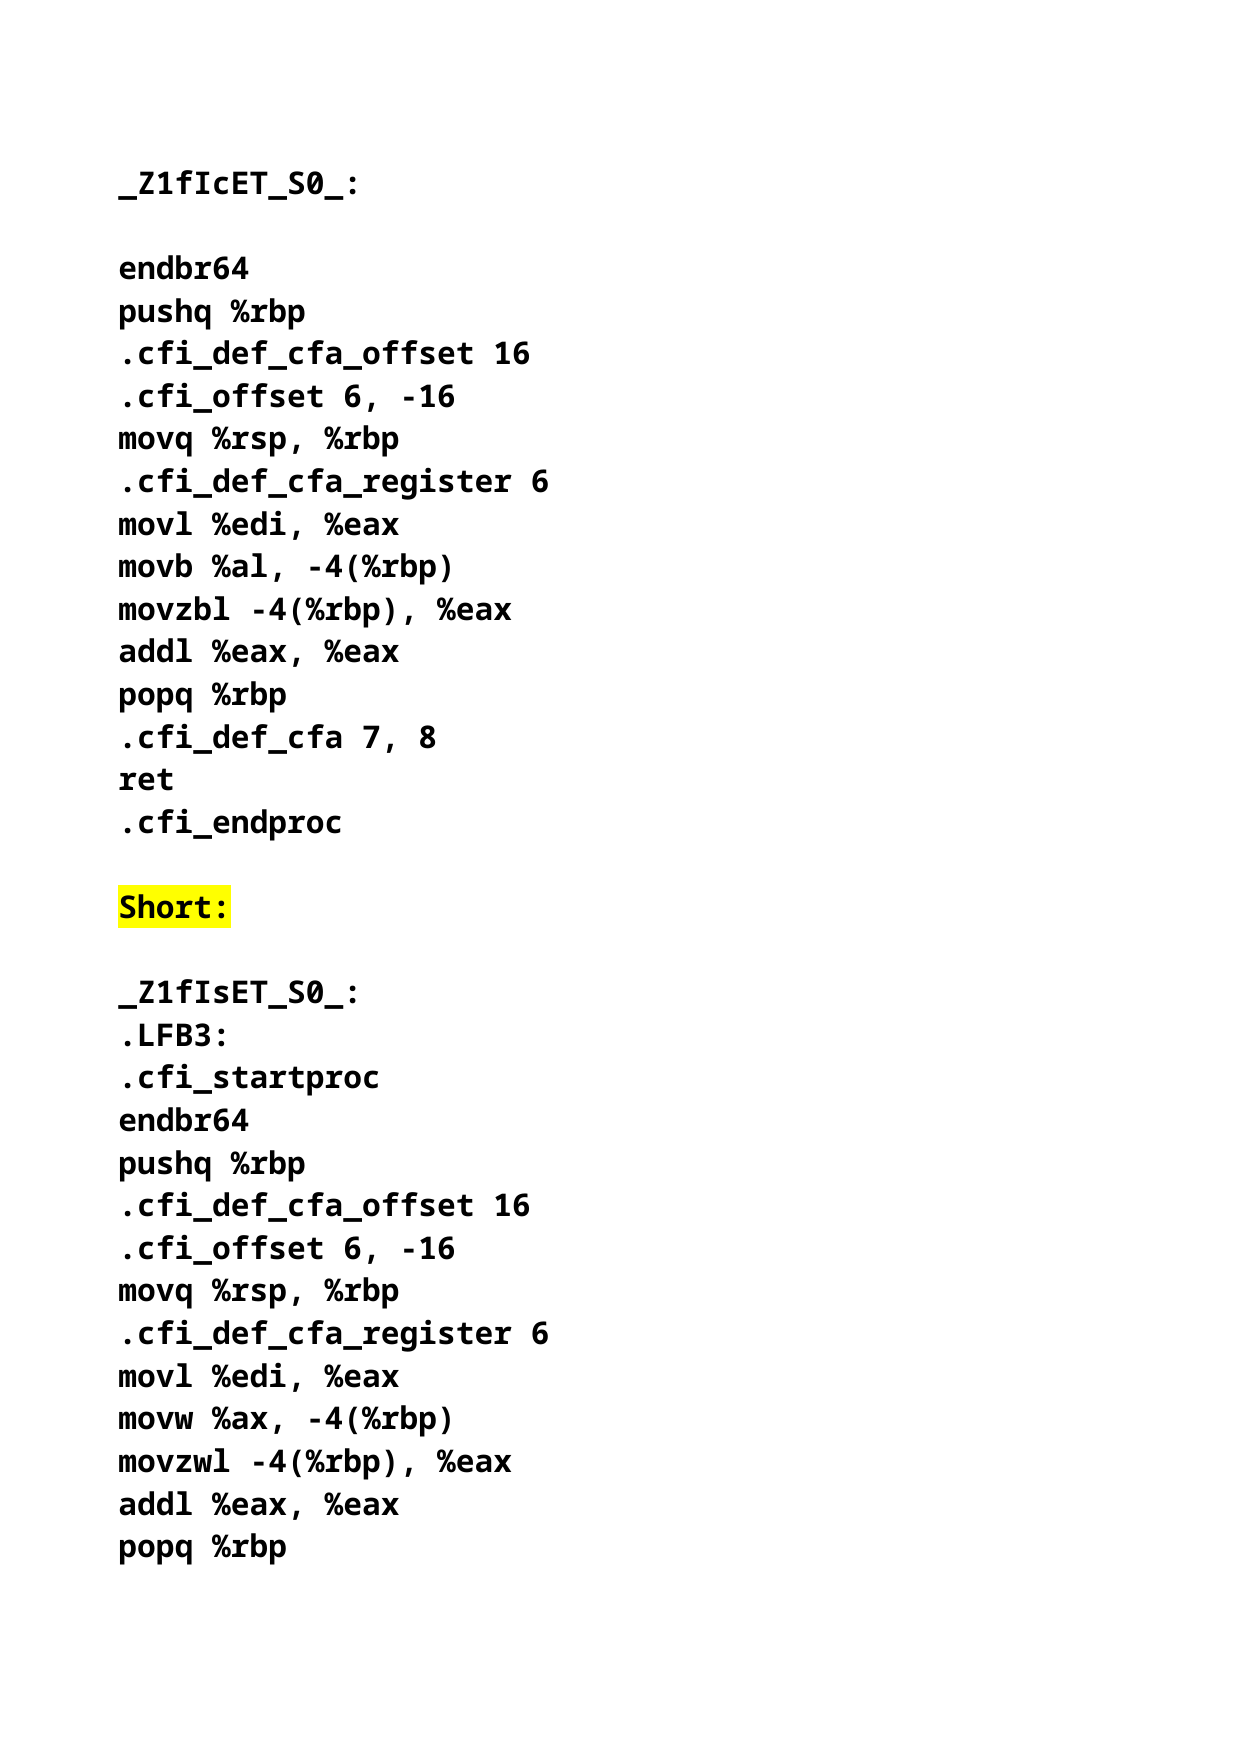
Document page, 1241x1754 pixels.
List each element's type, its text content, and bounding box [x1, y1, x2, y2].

text Short: [118, 885, 1122, 928]
text _Z1fIsET_S0_: .LFB3: .cfi_startproc endbr64 pushq %rbp .cfi_def_cfa_offset 16 .cfi_offset 6, -16 movq %rsp, %rbp .cfi_def_cfa_register 6 movl %edi, %eax movw %ax, -4(%rbp) movzwl -4(%rbp), %eax addl %eax, %eax popq %rbp [118, 970, 1122, 1567]
text _Z1fIcET_S0_: endbr64 pushq %rbp .cfi_def_cfa_offset 16 .cfi_offset 6, -16 movq %rsp, %rbp .cfi_def_cfa_register 6 movl %edi, %eax movb %al, -4(%rbp) movzbl -4(%rbp), %eax addl %eax, %eax popq %rbp .cfi_def_cfa 7, 8 ret .cfi_endproc [118, 161, 1122, 885]
